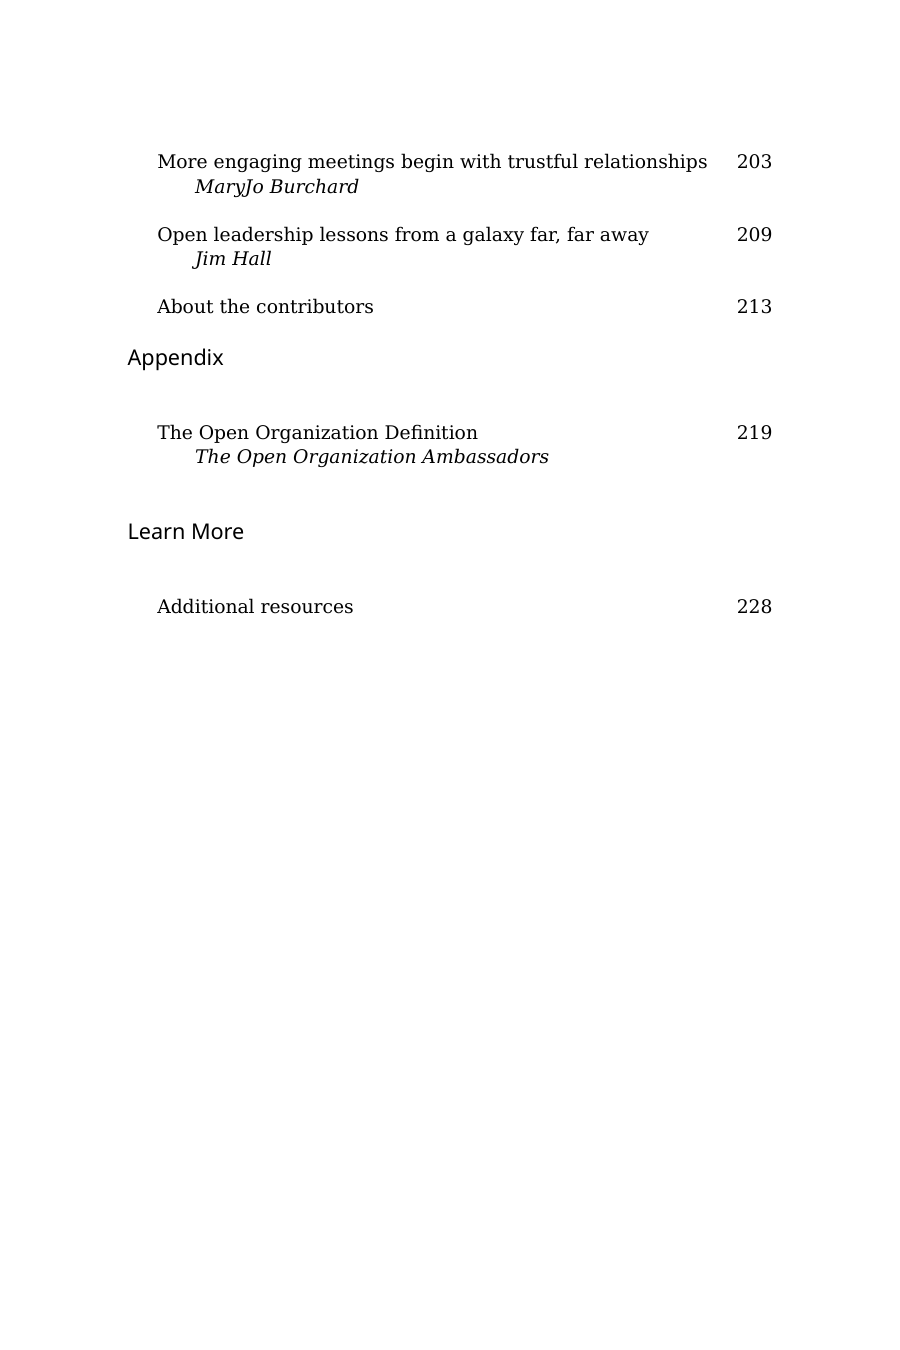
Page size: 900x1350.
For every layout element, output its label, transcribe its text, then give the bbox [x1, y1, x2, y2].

text Appendix [127, 342, 772, 404]
text [195, 127, 772, 149]
text Learn More [127, 517, 772, 578]
text The Open Organization Definition 219 [157, 422, 772, 444]
text Jim Hall [195, 248, 772, 294]
text More engaging meetings begin with trustful relationships 203 [157, 152, 772, 173]
text About the contributors 213 [157, 296, 772, 318]
text The Open Organization Ambassadors [195, 446, 772, 492]
text MaryJo Burchard [195, 176, 772, 222]
text Open leadership lessons from a galaxy far, far away 209 [157, 224, 772, 246]
text Additional resources 228 [157, 596, 772, 618]
